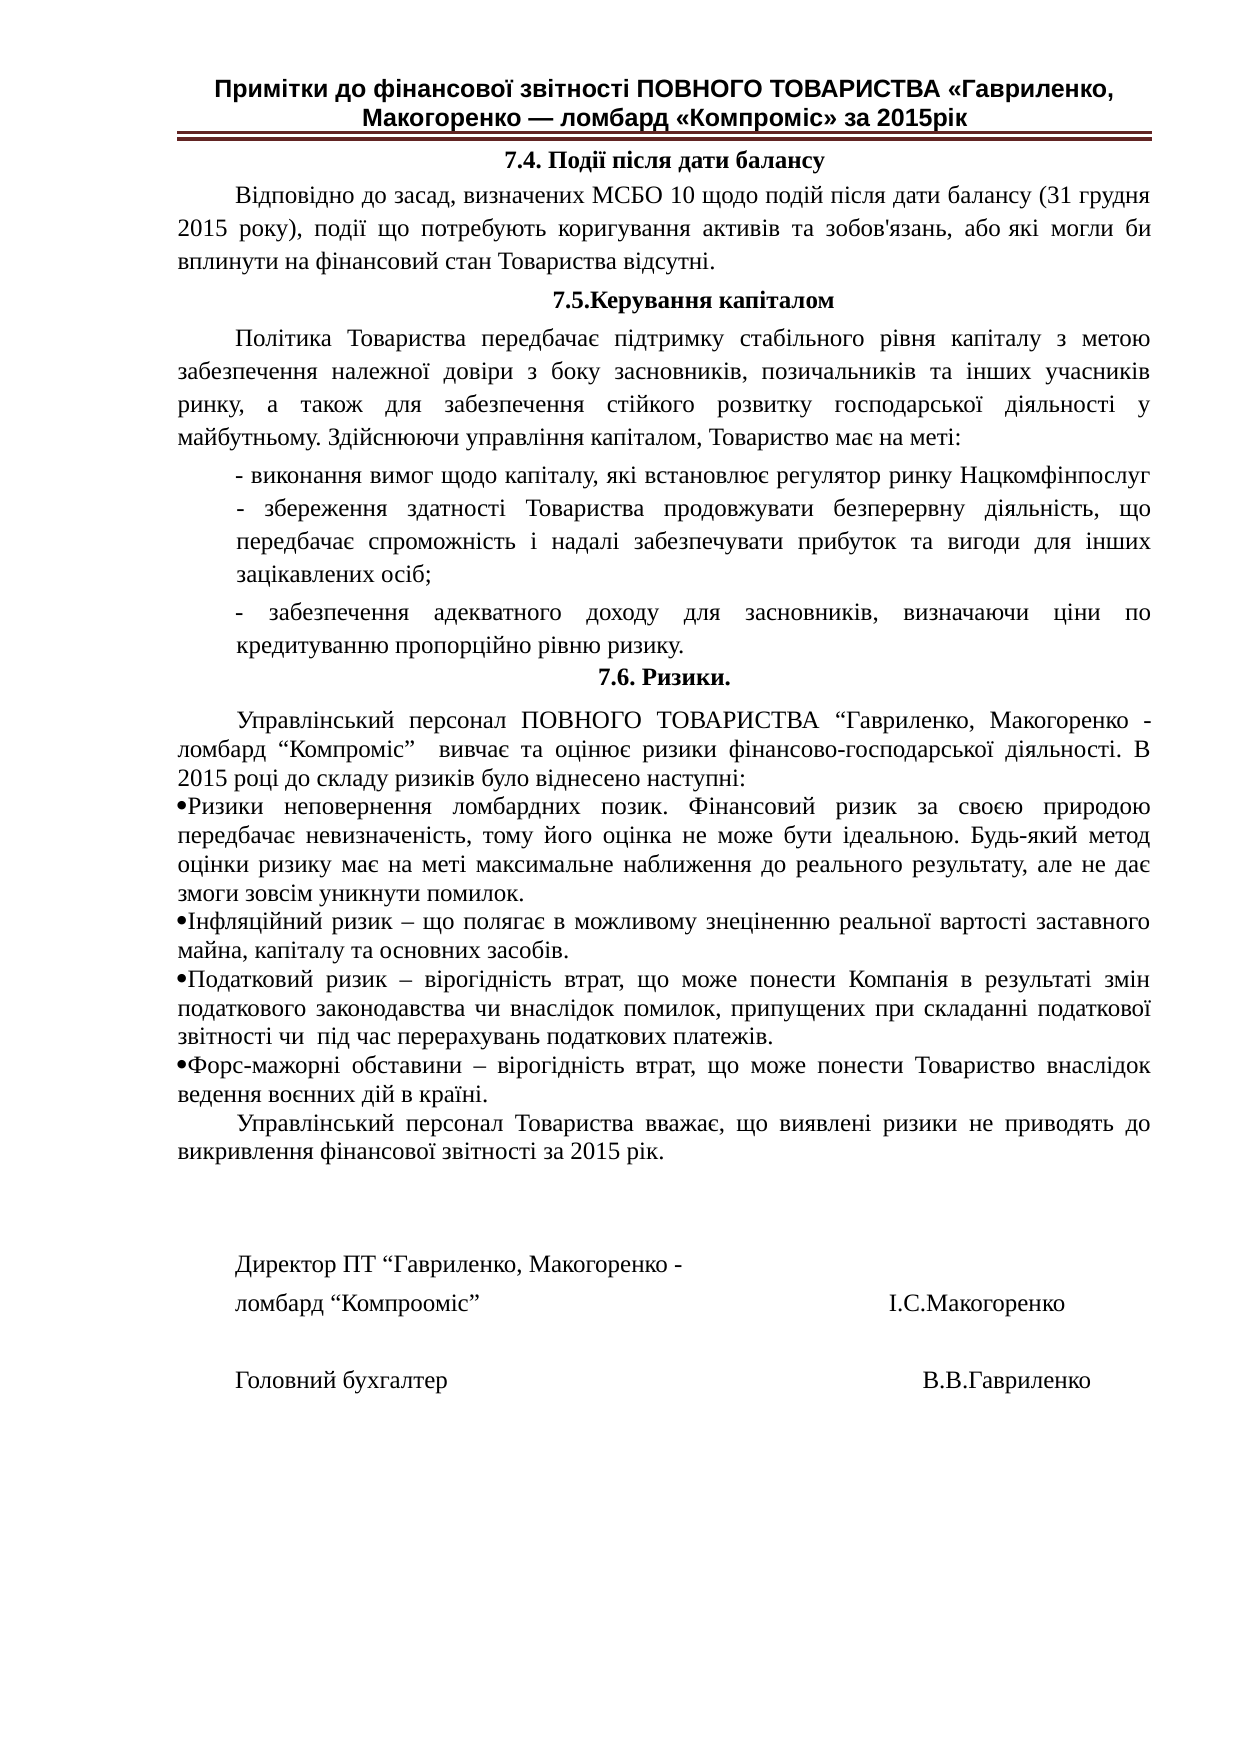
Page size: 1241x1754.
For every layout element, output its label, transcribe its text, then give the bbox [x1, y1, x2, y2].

text 7.6. Ризики. [177, 662, 1152, 691]
list Форс-мажорні обставини – вірогідність втрат, що може понести Товариство внаслідок ведення воєнних дій в країні. [177, 1050, 1152, 1108]
text Політика Товариства передбачає підтримку стабільного рівня капіталу з метою забезпечення належної довіри з боку засновників, позичальників та інших учасників ринку, а також для забезпечення стійкого розвитку господарської діяльності у майбутньому. Здійснюючи управління капіталом, Товариство має на меті: [177, 319, 1152, 451]
text Відповідно до засад, визначених МСБО 10 щодо подій після дати балансу (31 грудня 2015 року), події що потребують коригування активів та зобов'язань, або які могли би вплинути на фінансовий стан Товариства відсутні. [177, 176, 1152, 275]
text ломбард “Компрооміс” І.С.Макогоренко [177, 1284, 1152, 1317]
text - виконання вимог щодо капіталу, які встановлює регулятор ринку Нацкомфінпослуг - збереження здатності Товариства продовжувати безперервну діяльність, що передбачає спроможність і надалі забезпечувати прибуток та вигоди для інших зацікавлених осіб; [235, 456, 1152, 588]
text Директор ПТ “Гавриленко, Макогоренко - [177, 1245, 1152, 1278]
text - забезпечення адекватного доходу для засновників, визначаючи ціни по кредитуванню пропорційно рівню ризику. [235, 593, 1152, 659]
text Управлінський персонал ПОВНОГО ТОВАРИСТВА “Гавриленко, Макогоренко - ломбард “Компроміс” вивчає та оцінює ризики фінансово-господарської діяльності. В 2015 році до складу ризиків було віднесено наступні: [177, 705, 1152, 791]
list Податковий ризик – вірогідність втрат, що може понести Компанія в результаті змін податкового законодавства чи внаслідок помилок, припущених при складанні податкової звітності чи під час перерахувань податкових платежів. [177, 964, 1152, 1050]
list Інфляційний ризик – що полягає в можливому знеціненню реальної вартості заставного майна, капіталу та основних засобів. [177, 906, 1152, 964]
text 7.5.Керування капіталом [177, 281, 1152, 313]
text Управлінський персонал Товариства вважає, що виявлені ризики не приводять до викривлення фінансової звітності за 2015 рік. [177, 1108, 1152, 1165]
subtitle 7.4. Події після дати балансу [177, 141, 1152, 173]
text Головний бухгалтер В.В.Гавриленко [177, 1361, 1152, 1394]
list Ризики неповернення ломбардних позик. Фінансовий ризик за своєю природою передбачає невизначеність, тому його оцінка не може бути ідеальною. Будь-який метод оцінки ризику має на меті максимальне наближення до реального результату, але не дає змоги зовсім уникнути помилок. [177, 791, 1152, 906]
